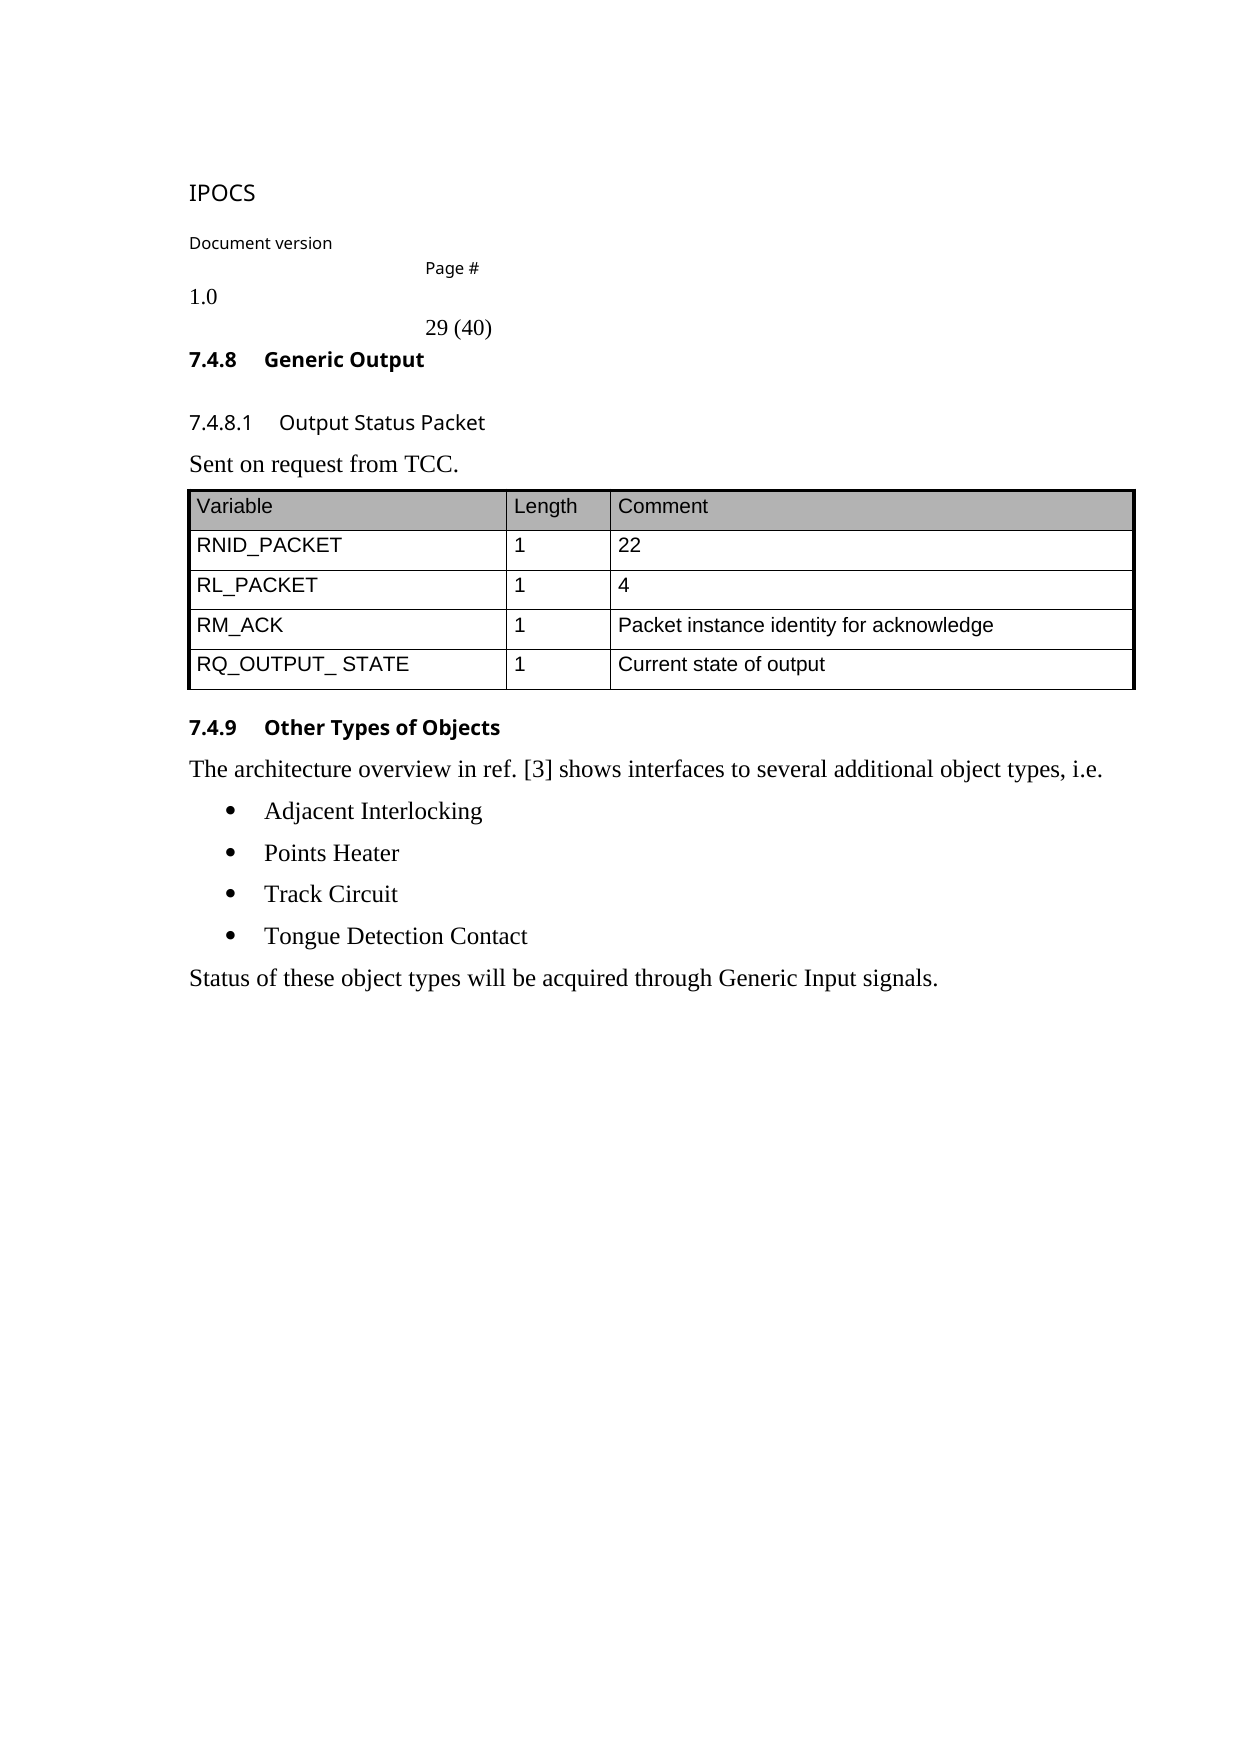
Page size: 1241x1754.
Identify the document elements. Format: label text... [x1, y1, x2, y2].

table_cell 1 [507, 571, 610, 609]
list Tongue Detection Contact [226, 919, 1122, 950]
subtitle Output Status Packet [189, 405, 1122, 436]
list Points Heater [226, 835, 1122, 867]
text Status of these object types will be acquired through Generic Input signals. [189, 960, 1122, 992]
table_cell 22 [611, 531, 1132, 570]
list Track Circuit [226, 877, 1122, 908]
subtitle Other Types of Objects [189, 710, 1122, 742]
text The architecture overview in ref. [3] shows interfaces to several additional object types, i.e. [189, 752, 1122, 783]
table_cell 1 [507, 610, 610, 649]
table_cell Packet instance identity for acknowledge [611, 610, 1132, 649]
text Sent on request from TCC. [189, 447, 1122, 478]
table_header Variable [191, 492, 506, 530]
table_cell RL_PACKET [191, 571, 506, 609]
table_cell 1 [507, 650, 610, 688]
table_cell 1 [507, 531, 610, 570]
table_header Length [507, 492, 610, 530]
table_header Comment [611, 492, 1132, 530]
subtitle Generic Output [189, 343, 1122, 374]
table_cell RNID_PACKET [191, 531, 506, 570]
table_cell 4 [611, 571, 1132, 609]
table_cell Current state of output [611, 650, 1132, 688]
list Adjacent Interlocking [226, 794, 1122, 825]
table_cell RM_ACK [191, 610, 506, 649]
table_cell RQ_OUTPUT_ STATE [191, 650, 506, 688]
